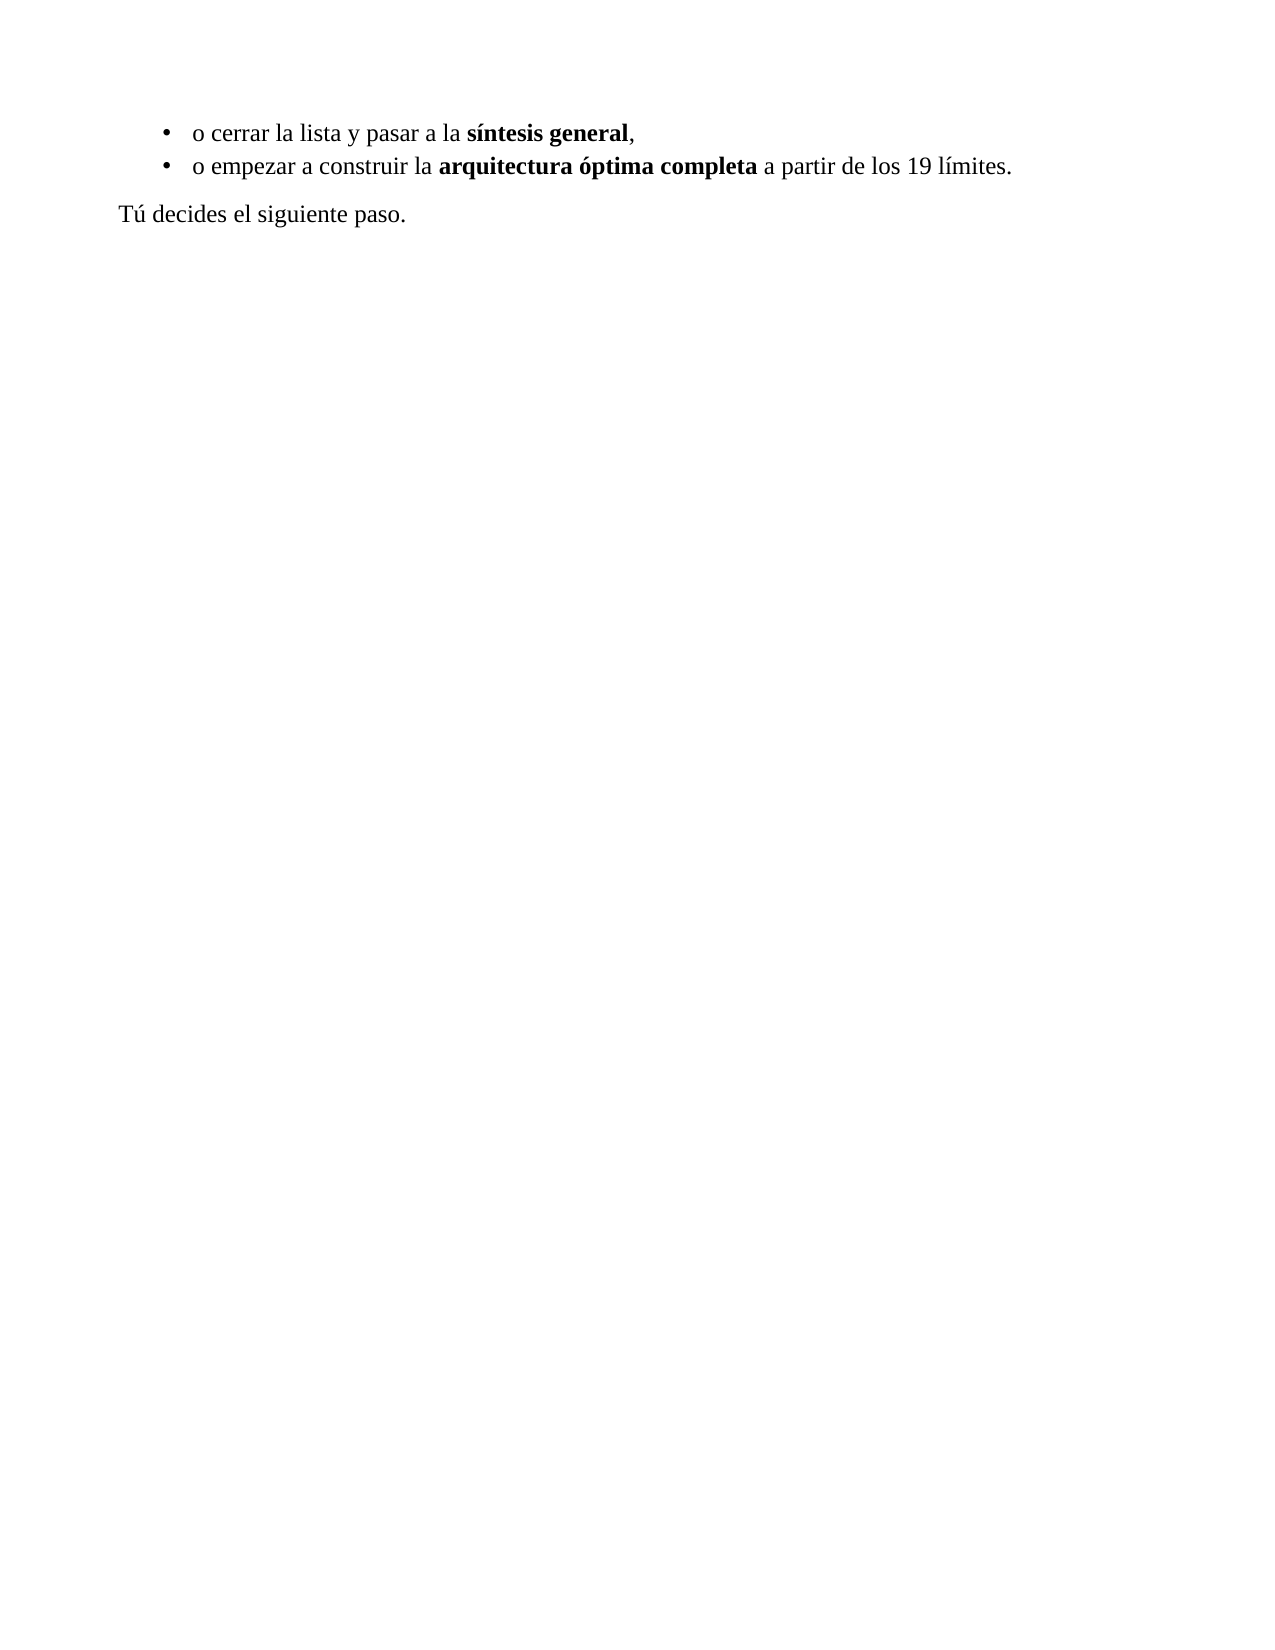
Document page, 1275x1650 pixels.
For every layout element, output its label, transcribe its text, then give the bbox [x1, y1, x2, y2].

list o cerrar la lista y pasar a la síntesis general, [162, 118, 1157, 147]
list o empezar a construir la arquitectura óptima completa a partir de los 19 límites. [162, 151, 1157, 180]
text Tú decides el siguiente paso. [118, 199, 1157, 227]
